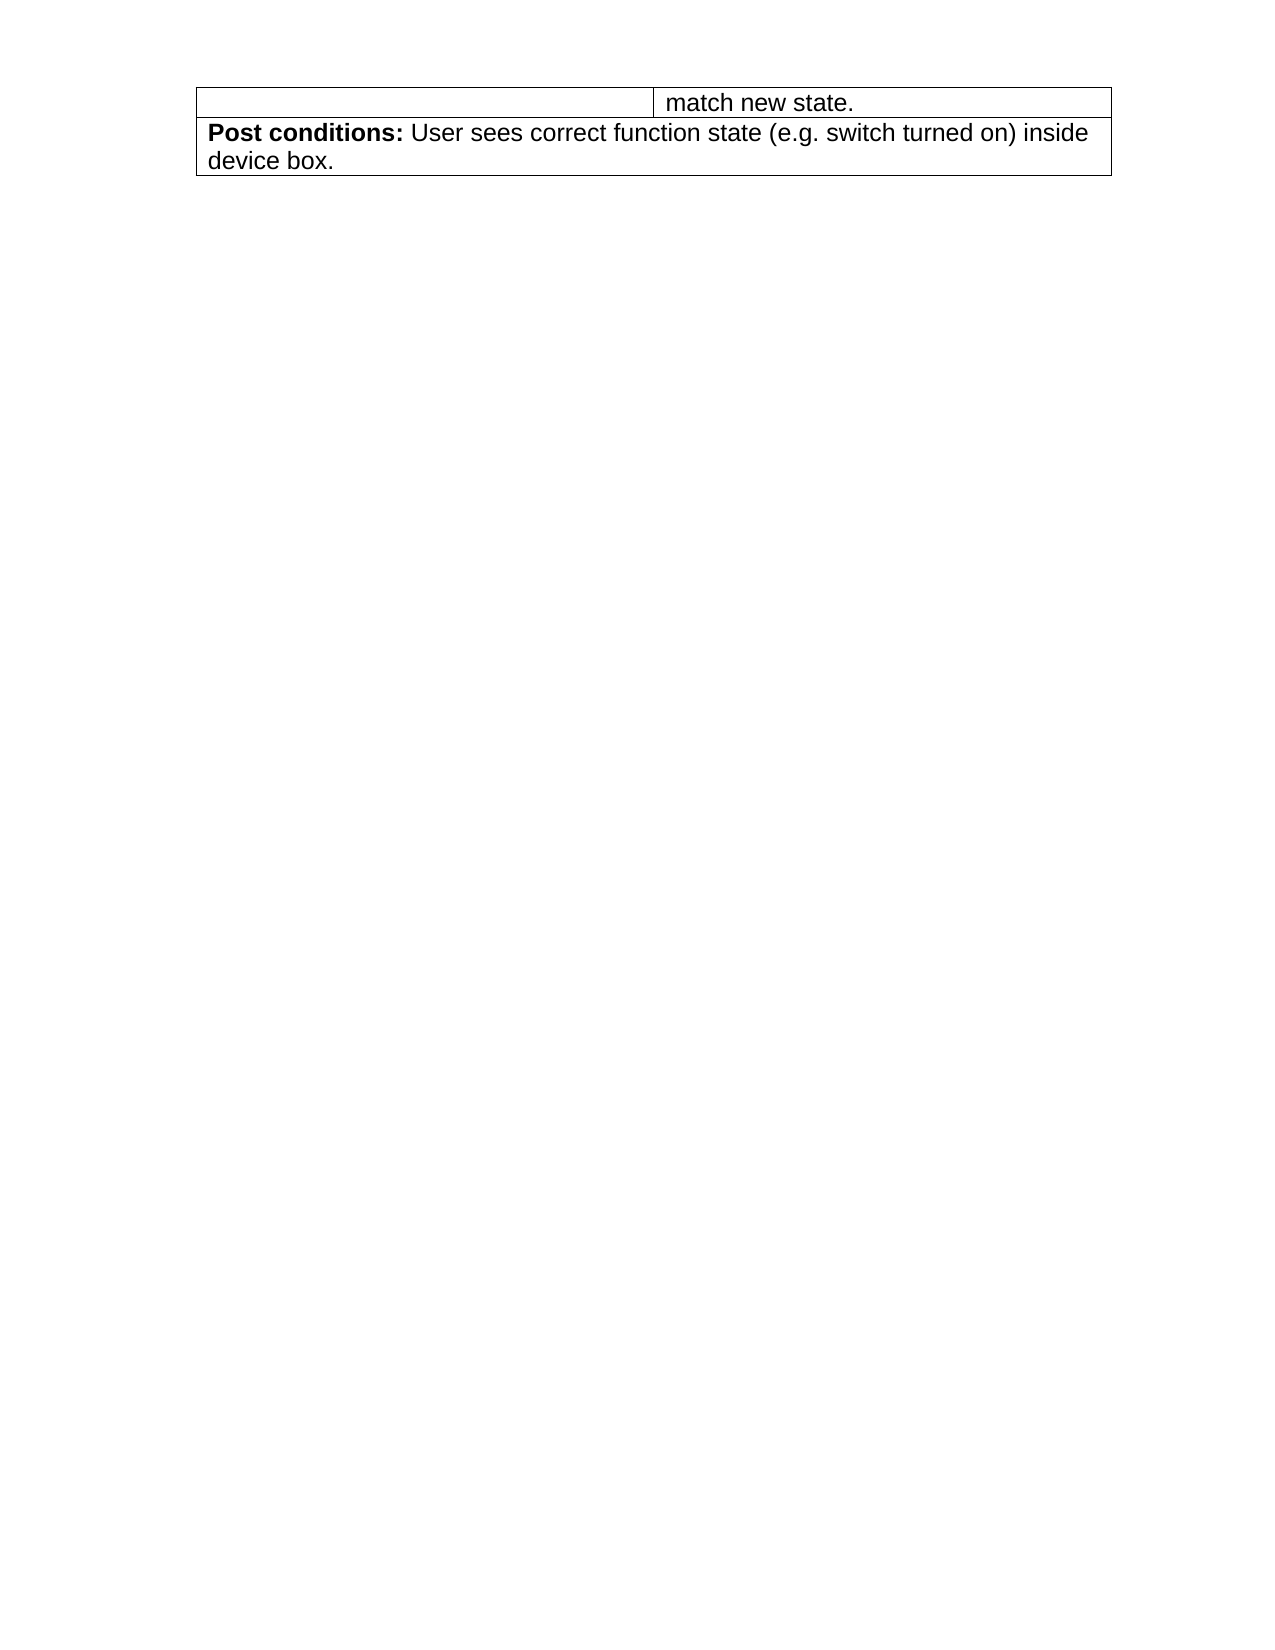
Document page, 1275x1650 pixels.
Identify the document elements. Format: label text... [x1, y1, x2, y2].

table_cell match new state. [654, 88, 1111, 117]
table_cell [197, 88, 653, 117]
table_cell Post conditions: User sees correct function state (e.g. switch turned on) inside device box. [197, 118, 1111, 175]
